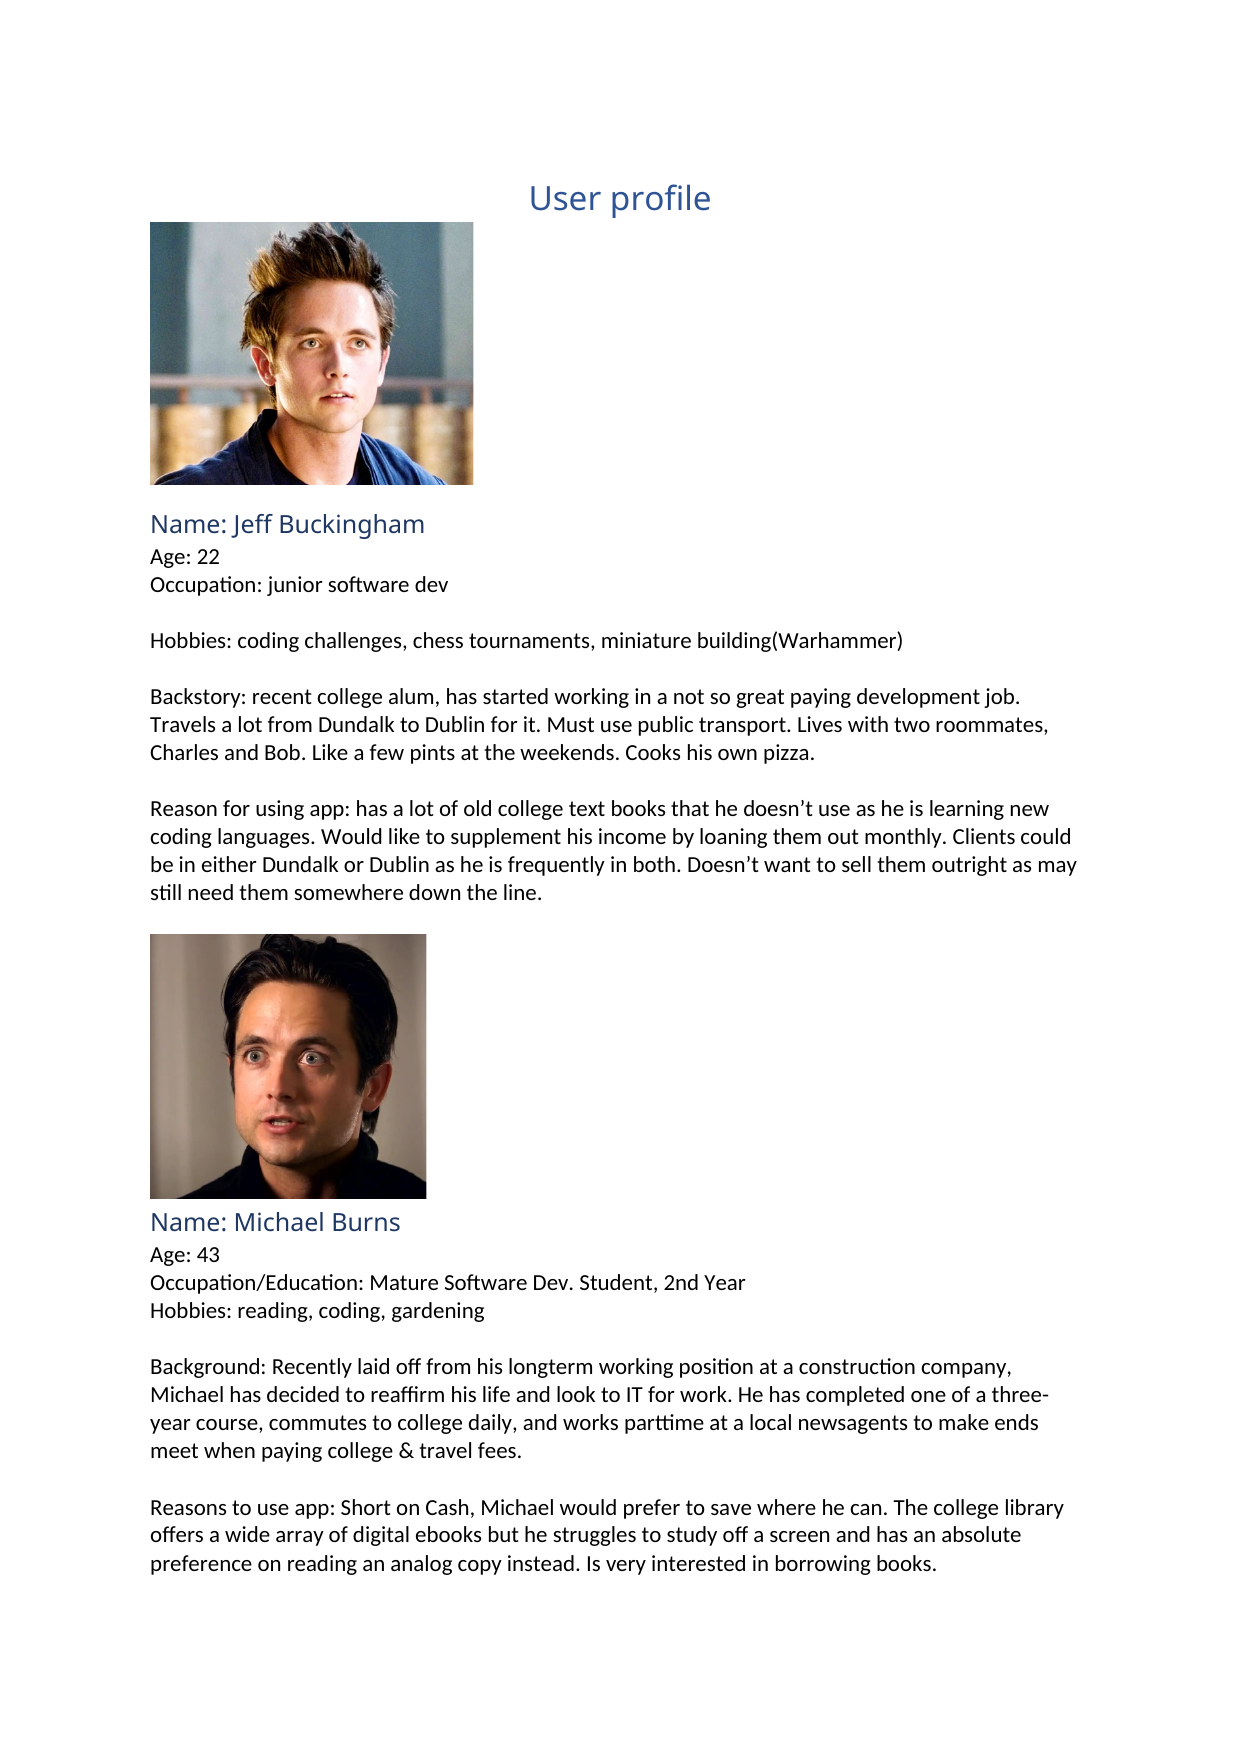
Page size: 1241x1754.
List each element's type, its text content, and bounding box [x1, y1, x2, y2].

subtitle User profile [150, 175, 1090, 220]
subtitle Name: Michael Burns [150, 1205, 1090, 1239]
text Age: 43 [150, 1240, 1090, 1268]
text Backstory: recent college alum, has started working in a not so great paying development job. Travels a lot from Dundalk to Dublin for it. Must use public transport. Lives with two roommates, Charles and Bob. Like a few pints at the weekends. Cooks his own pizza. [150, 682, 1090, 766]
text Hobbies: reading, coding, gardening [150, 1296, 1090, 1324]
text Reasons to use app: Short on Cash, Michael would prefer to save where he can. The college library offers a wide array of digital ebooks but he struggles to study off a screen and has an absolute preference on reading an analog copy instead. Is very interested in borrowing books. [150, 1493, 1090, 1577]
text Reason for using app: has a lot of old college text books that he doesn’t use as he is learning new coding languages. Would like to supplement his income by loaning them out monthly. Clients could be in either Dundalk or Dublin as he is frequently in both. Doesn’t want to sell them outright as may still need them somewhere down the line. [150, 794, 1090, 906]
text Occupation: junior software dev [150, 570, 1090, 598]
text Hobbies: coding challenges, chess tournaments, miniature building(Warhammer) [150, 626, 1090, 654]
text Background: Recently laid off from his longterm working position at a construction company, Michael has decided to reaffirm his life and look to IT for work. He has completed one of a three-year course, commutes to college daily, and works parttime at a local newsagents to make ends meet when paying college & travel fees. [150, 1352, 1090, 1464]
text Age: 22 [150, 542, 1090, 570]
subtitle Name: Jeff Buckingham [150, 507, 1090, 541]
text Occupation/Education: Mature Software Dev. Student, 2nd Year [150, 1268, 1090, 1296]
